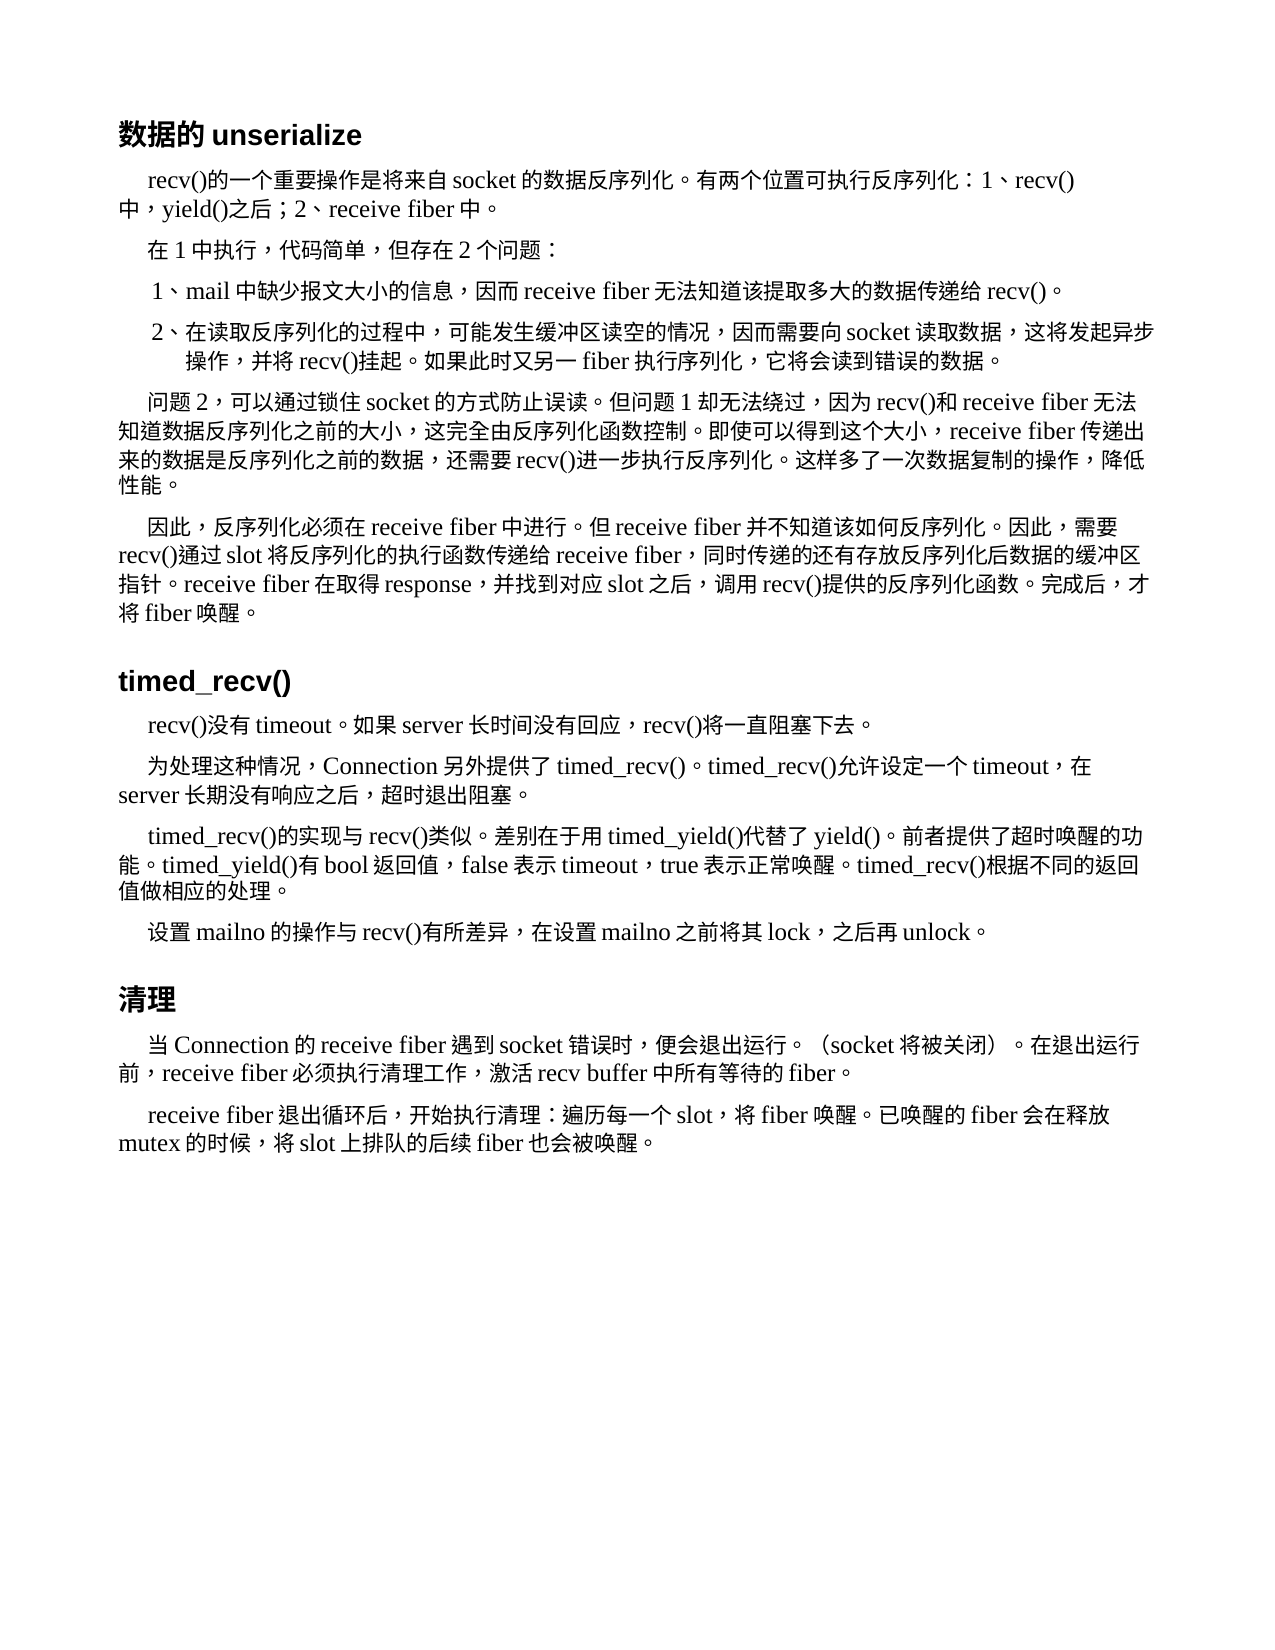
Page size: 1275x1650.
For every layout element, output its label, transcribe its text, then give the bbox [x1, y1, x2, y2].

subtitle 数据的unserialize [118, 118, 1157, 152]
list 1、mail中缺少报文大小的信息，因而receive fiber无法知道该提取多大的数据传递给recv()。 [151, 276, 1157, 305]
text 为处理这种情况，Connection另外提供了timed_recv()。timed_recv()允许设定一个timeout，在server长期没有响应之后，超时退出阻塞。 [118, 751, 1157, 809]
text 在1中执行，代码简单，但存在2个问题： [118, 235, 1157, 264]
text timed_recv()的实现与recv()类似。差别在于用timed_yield()代替了yield()。前者提供了超时唤醒的功能。timed_yield()有bool返回值，false表示timeout，true表示正常唤醒。timed_recv()根据不同的返回值做相应的处理。 [118, 821, 1157, 904]
text 设置mailno的操作与recv()有所差异，在设置mailno之前将其lock，之后再unlock。 [118, 917, 1157, 946]
text recv()没有timeout。如果server长时间没有回应，recv()将一直阻塞下去。 [118, 710, 1157, 739]
text 当Connection的receive fiber遇到socket错误时，便会退出运行。（socket将被关闭）。在退出运行前，receive fiber必须执行清理工作，激活recv buffer中所有等待的fiber。 [118, 1030, 1157, 1087]
subtitle 清理 [118, 983, 1157, 1017]
text receive fiber退出循环后，开始执行清理：遍历每一个slot，将fiber唤醒。已唤醒的fiber会在释放mutex的时候，将slot上排队的后续fiber也会被唤醒。 [118, 1100, 1157, 1157]
text 问题2，可以通过锁住socket的方式防止误读。但问题1却无法绕过，因为recv()和receive fiber无法知道数据反序列化之前的大小，这完全由反序列化函数控制。即使可以得到这个大小，receive fiber传递出来的数据是反序列化之前的数据，还需要recv()进一步执行反序列化。这样多了一次数据复制的操作，降低性能。 [118, 387, 1157, 499]
list 2、在读取反序列化的过程中，可能发生缓冲区读空的情况，因而需要向socket读取数据，这将发起异步操作，并将recv()挂起。如果此时又另一fiber执行序列化，它将会读到错误的数据。 [151, 317, 1157, 375]
subtitle timed_recv() [118, 664, 1157, 698]
text 因此，反序列化必须在receive fiber中进行。但receive fiber并不知道该如何反序列化。因此，需要recv()通过slot将反序列化的执行函数传递给receive fiber，同时传递的还有存放反序列化后数据的缓冲区指针。receive fiber在取得response，并找到对应slot之后，调用recv()提供的反序列化函数。完成后，才将fiber唤醒。 [118, 512, 1157, 627]
text recv()的一个重要操作是将来自socket的数据反序列化。有两个位置可执行反序列化：1、recv()中，yield()之后；2、receive fiber中。 [118, 165, 1157, 222]
